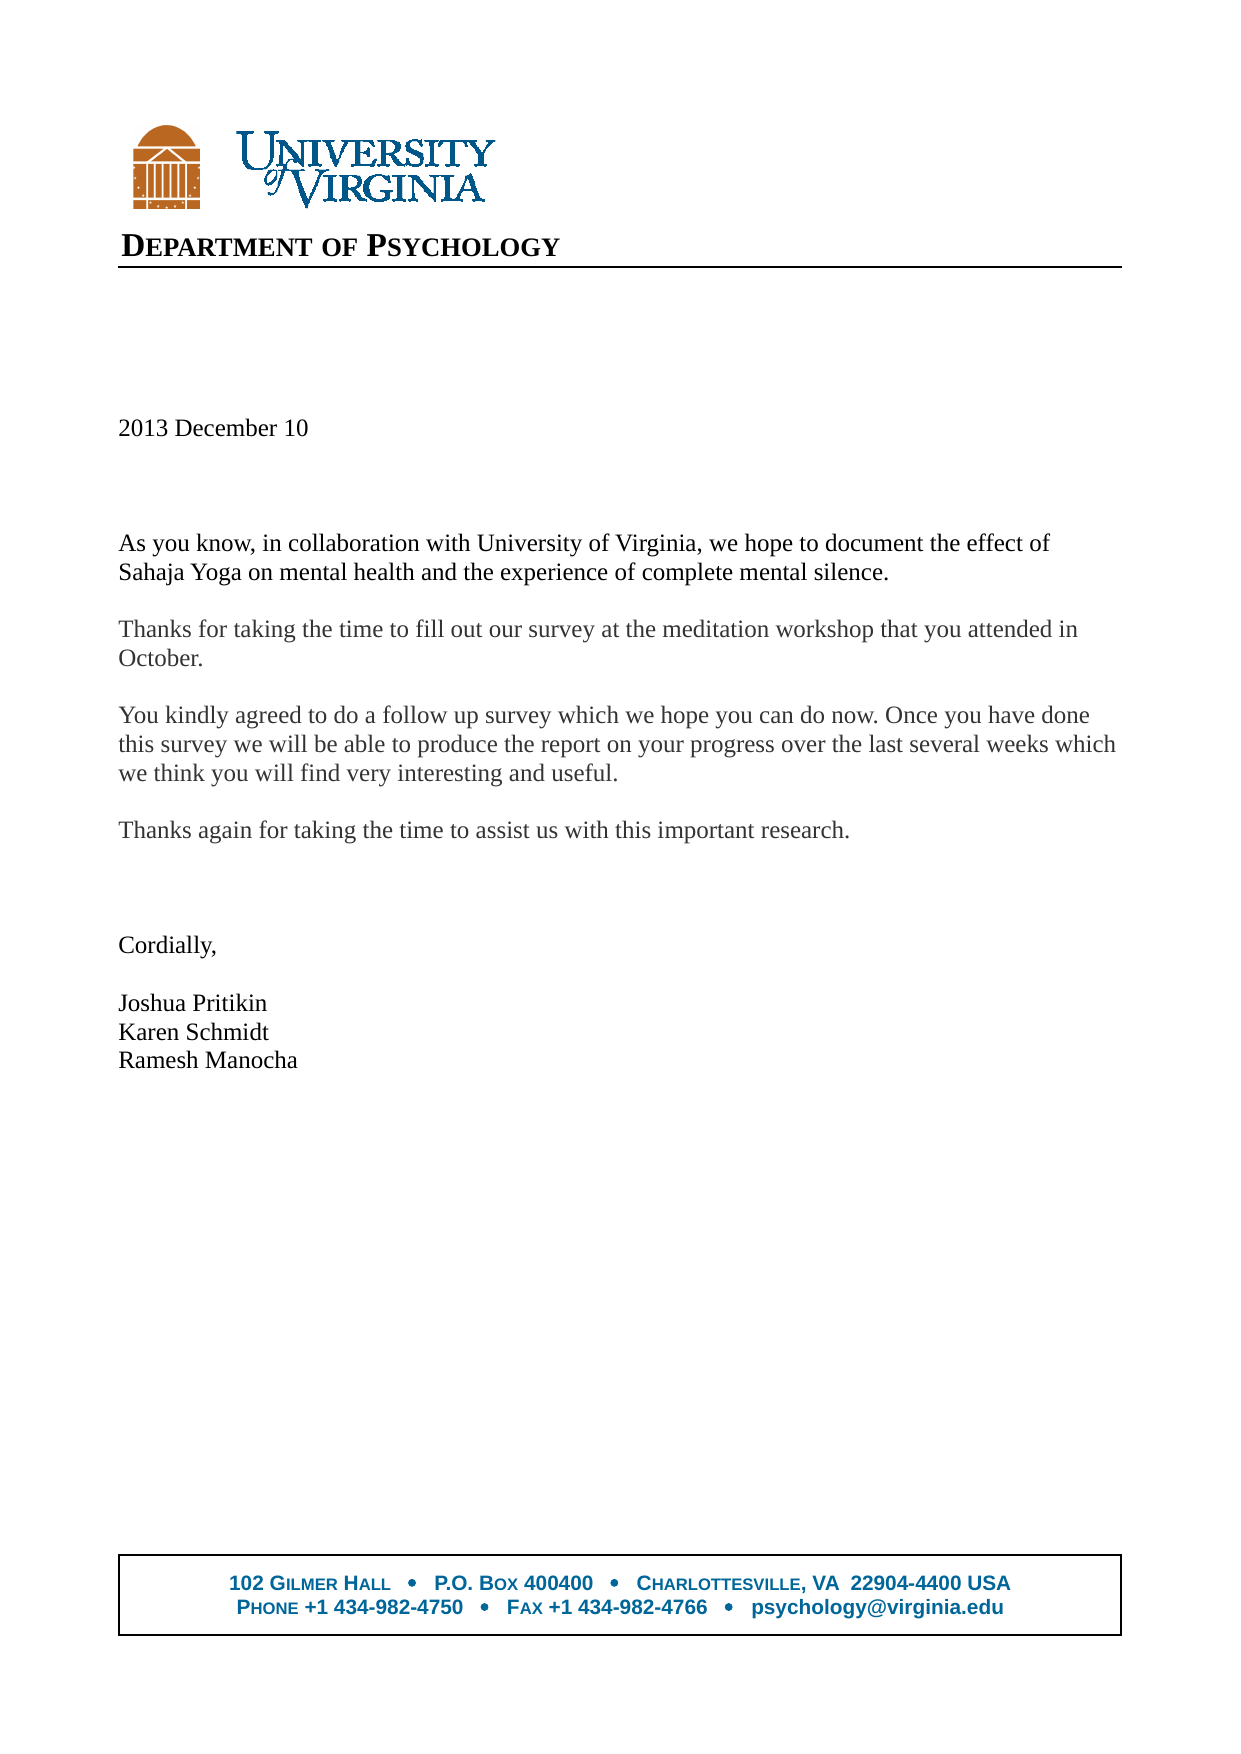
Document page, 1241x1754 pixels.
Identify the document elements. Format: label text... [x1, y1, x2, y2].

text Joshua Pritikin [118, 988, 1122, 1017]
text Cordially, [118, 930, 1122, 959]
text Karen Schmidt [118, 1017, 1122, 1045]
text 2013 December 10 [118, 413, 1122, 442]
text Ramesh Manocha [118, 1045, 1122, 1074]
text Thanks again for taking the time to assist us with this important research. [118, 815, 1122, 844]
text Thanks for taking the time to fill out our survey at the meditation workshop that you attended in October. You kindly agreed to do a follow up survey which we hope you can do now. Once you have done this survey we will be able to produce the report on your progress over the last several weeks which we think you will find very interesting and useful. [118, 614, 1122, 815]
text As you know, in collaboration with University of Virginia, we hope to document the effect of Sahaja Yoga on mental health and the experience of complete mental silence. [118, 528, 1122, 585]
picture [133, 125, 200, 209]
